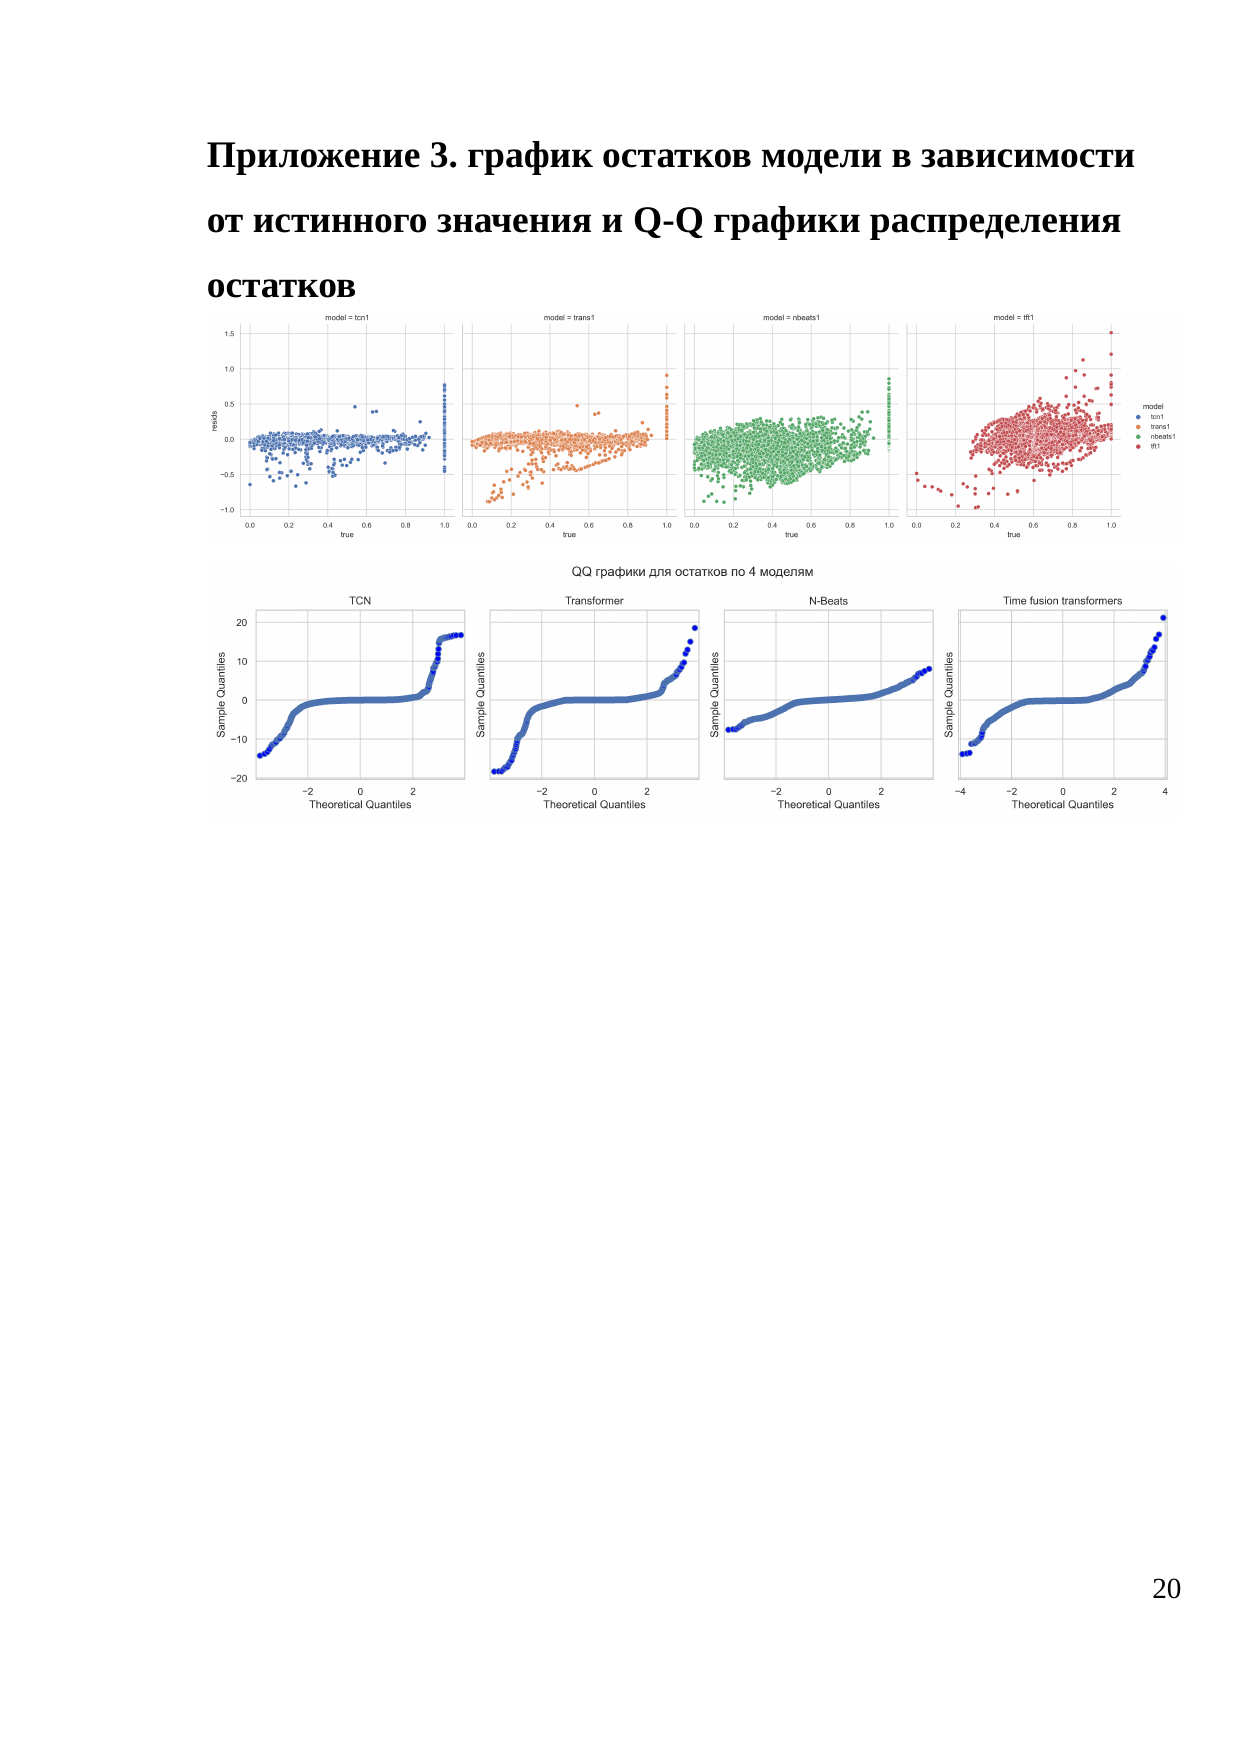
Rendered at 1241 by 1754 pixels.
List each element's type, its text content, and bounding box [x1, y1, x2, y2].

picture [206, 310, 1182, 543]
subtitle Приложение 3. график остатков модели в зависимости от истинного значения и Q-Q графики распределения остатков [207, 133, 1181, 305]
picture [205, 562, 1180, 822]
